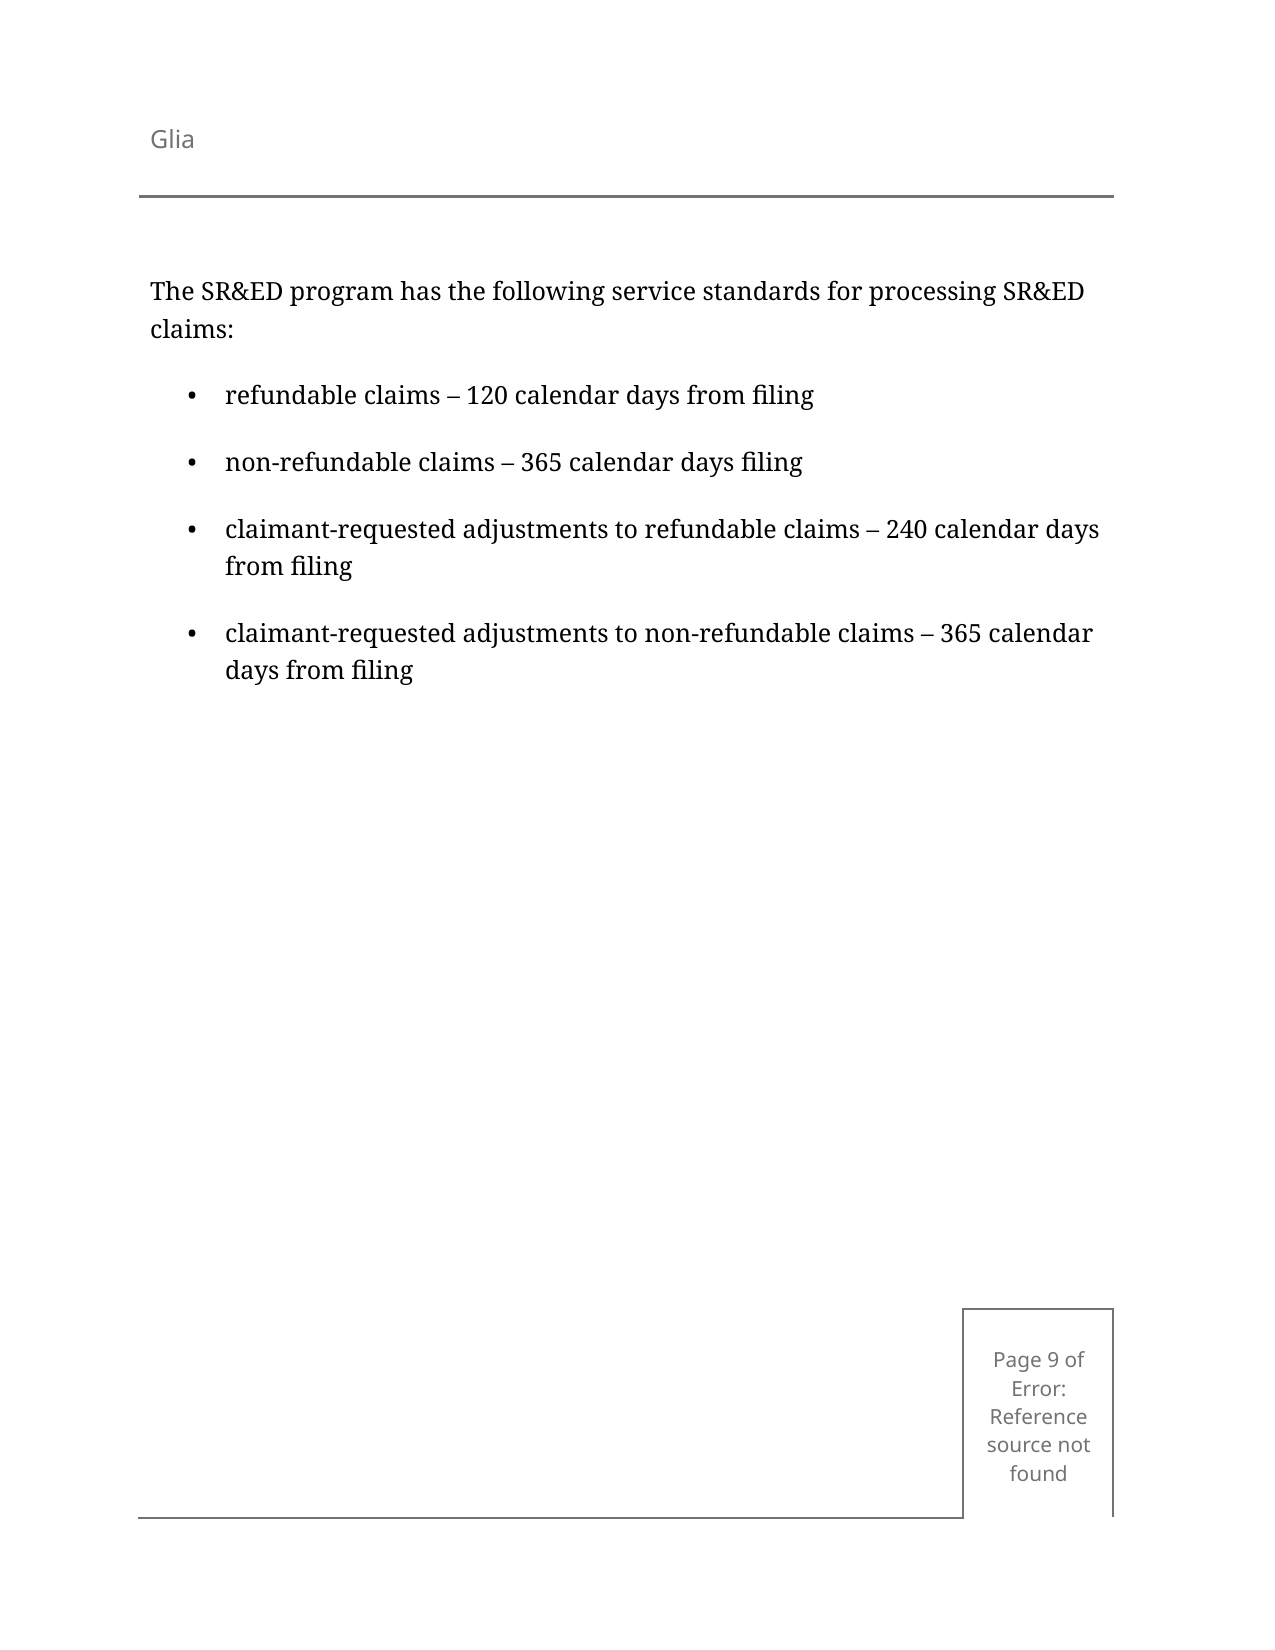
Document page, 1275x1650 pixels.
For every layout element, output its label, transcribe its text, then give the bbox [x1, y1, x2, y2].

list non-refundable claims – 365 calendar days filing [187, 441, 1125, 479]
list claimant-requested adjustments to non-refundable claims – 365 calendar days from filing [187, 612, 1125, 687]
list claimant-requested adjustments to refundable claims – 240 calendar days from filing [187, 508, 1125, 583]
text The SR&ED program has the following service standards for processing SR&ED claims: [150, 270, 1125, 345]
list refundable claims – 120 calendar days from filing [187, 374, 1125, 412]
